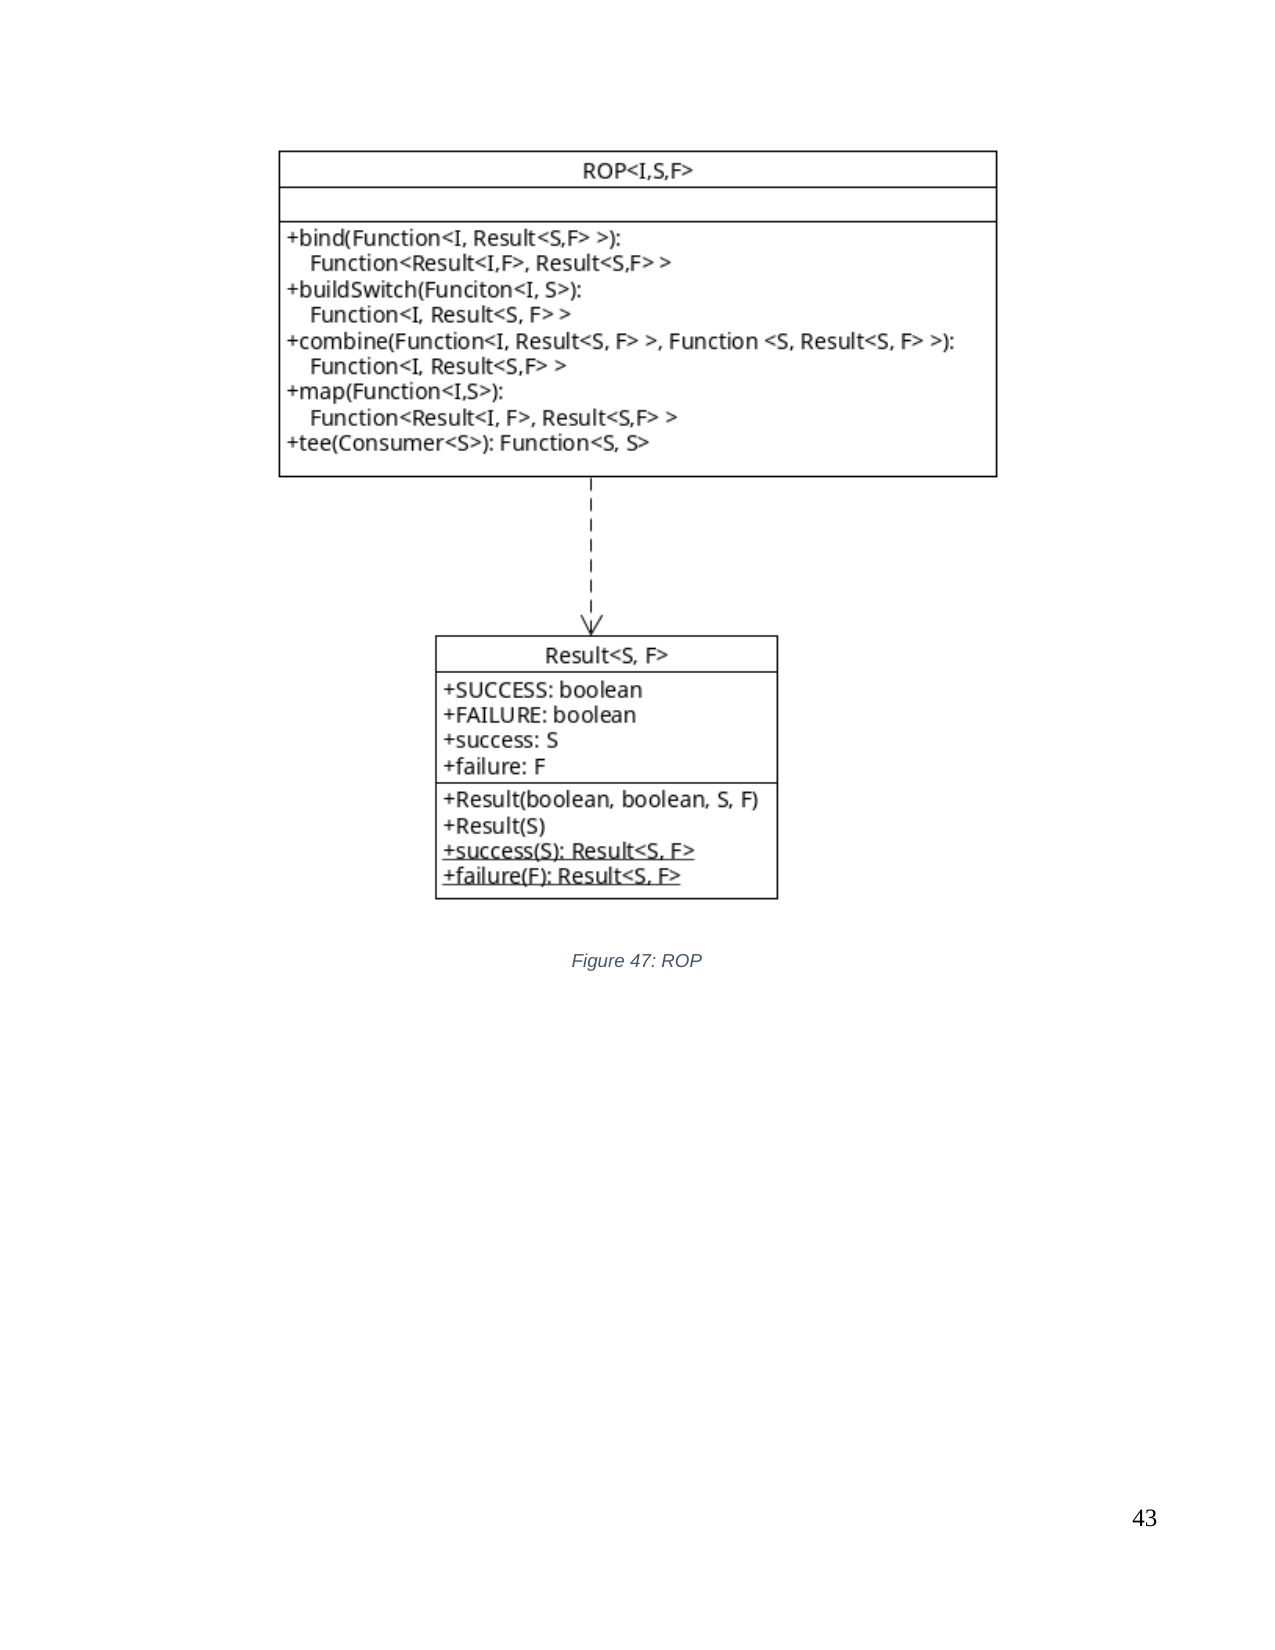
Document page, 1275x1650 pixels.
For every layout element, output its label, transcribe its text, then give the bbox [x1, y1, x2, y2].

text Figure 47: ROP [118, 950, 1157, 971]
picture [246, 118, 1029, 931]
